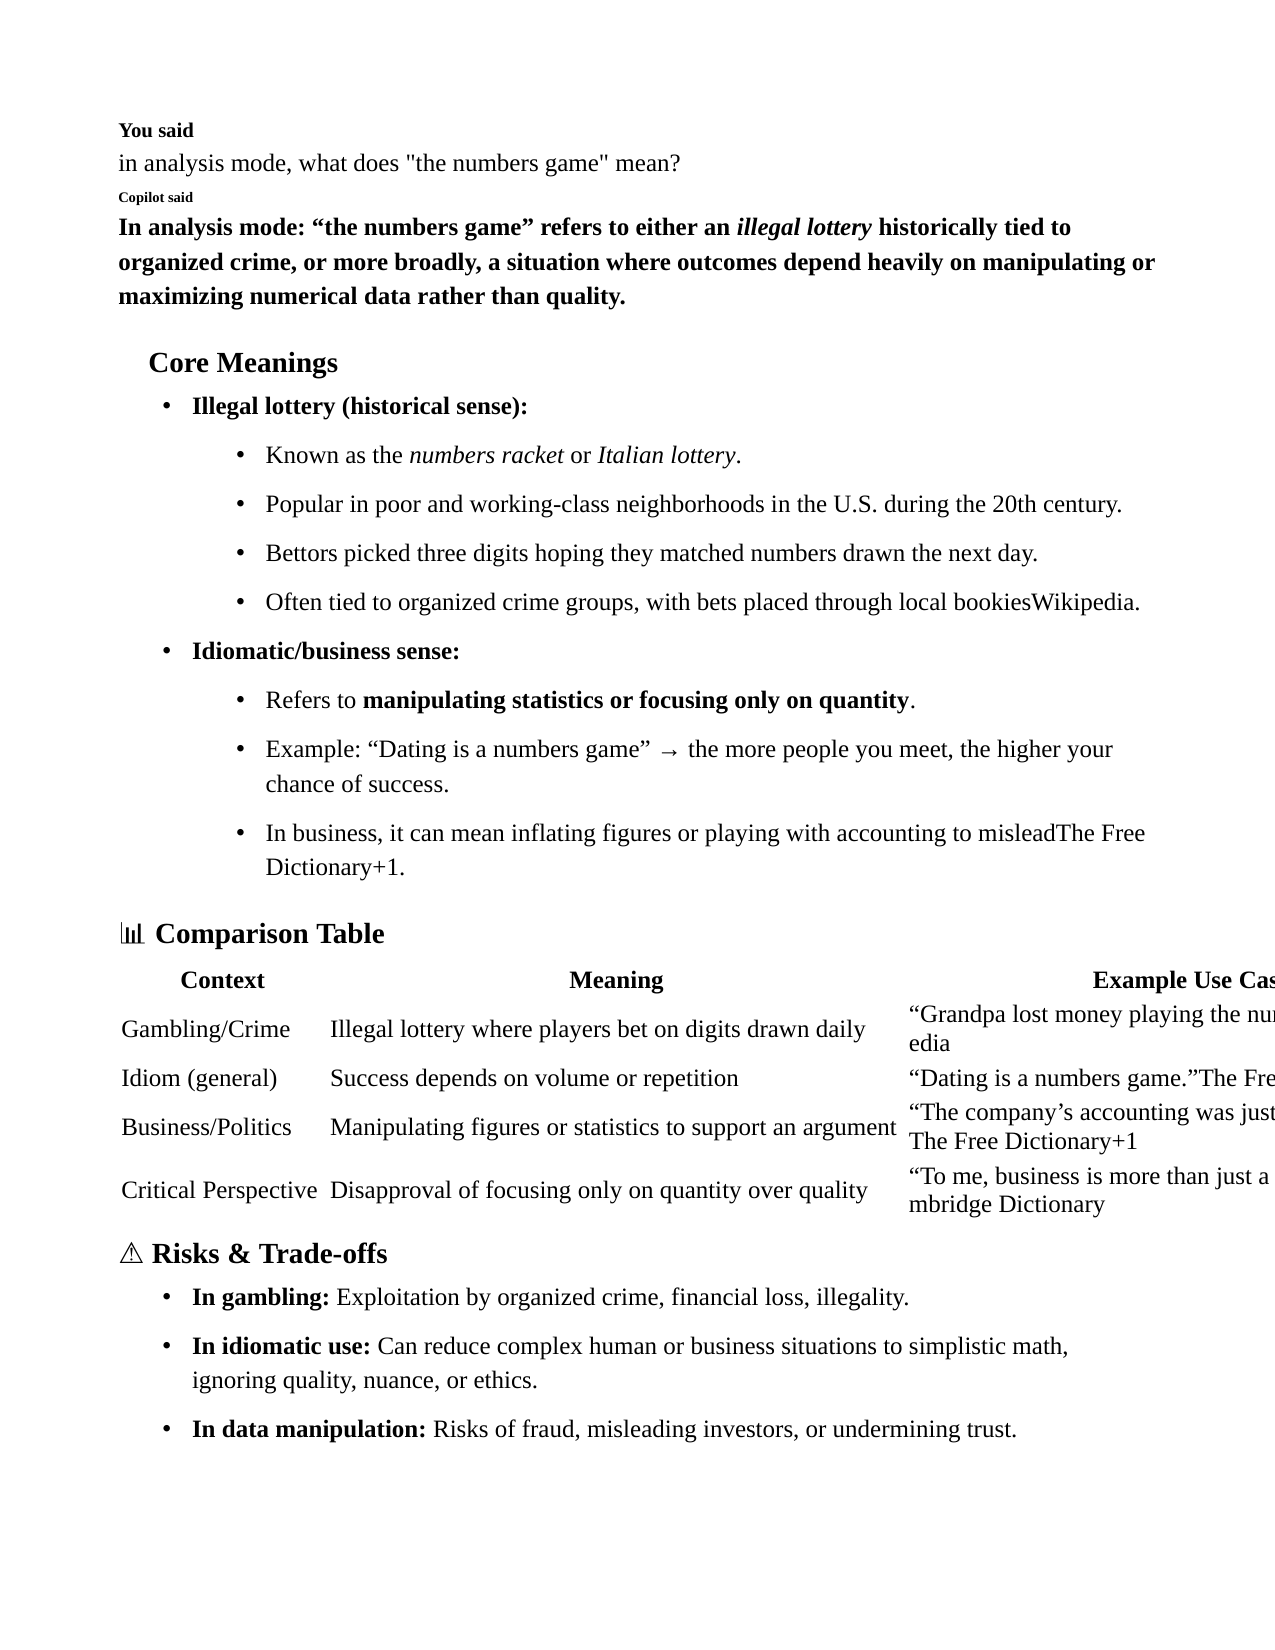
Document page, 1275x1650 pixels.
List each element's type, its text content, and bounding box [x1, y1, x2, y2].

table_header Context [118, 962, 327, 997]
table_cell “Dating is a numbers game.”The Free Dictionary [906, 1060, 1275, 1094]
table_cell Idiom (general) [118, 1060, 327, 1094]
table_cell Illegal lottery where players bet on digits drawn daily [327, 997, 906, 1060]
text In analysis mode: “the numbers game” refers to either an illegal lottery historically tied to organized crime, or more broadly, a situation where outcomes depend heavily on manipulating or maximizing numerical data rather than quality. [118, 212, 1157, 310]
list Often tied to organized crime groups, with bets placed through local bookiesWikipedia. [236, 587, 1157, 616]
table_header Example Use Case [906, 962, 1275, 997]
list In business, it can mean inflating figures or playing with accounting to misleadThe Free Dictionary+1. [236, 818, 1157, 881]
list Illegal lottery (historical sense): [162, 391, 1157, 419]
table_cell Success depends on volume or repetition [327, 1060, 906, 1094]
list In gambling: Exploitation by organized crime, financial loss, illegality. [162, 1282, 1157, 1311]
list In data manipulation: Risks of fraud, misleading investors, or undermining trust. [162, 1414, 1157, 1443]
text in analysis mode, what does "the numbers game" mean? [118, 148, 1157, 177]
subtitle Copilot said [118, 189, 1157, 206]
subtitle 📊 Comparison Table [118, 916, 1157, 949]
list Known as the numbers racket or Italian lottery. [236, 440, 1157, 469]
table_cell Manipulating figures or statistics to support an argument [327, 1095, 906, 1158]
list Example: “Dating is a numbers game” → the more people you meet, the higher your chance of success. [236, 734, 1157, 797]
table_cell “Grandpa lost money playing the numbers game.”Wikipedia [906, 997, 1275, 1060]
list Refers to manipulating statistics or focusing only on quantity. [236, 685, 1157, 714]
table_cell Gambling/Crime [118, 997, 327, 1060]
list Bettors picked three digits hoping they matched numbers drawn the next day. [236, 538, 1157, 567]
list Popular in poor and working‑class neighborhoods in the U.S. during the 20th century. [236, 489, 1157, 518]
table_header Meaning [327, 962, 906, 997]
subtitle ⚠️ Risks & Trade‑offs [118, 1236, 1157, 1269]
list Idiomatic/business sense: [162, 636, 1157, 665]
table_cell Critical Perspective [118, 1158, 327, 1221]
subtitle You said [118, 118, 1157, 142]
subtitle 📖 Core Meanings [118, 345, 1157, 378]
table_cell “The company’s accounting was just a numbers game.”The Free Dictionary+1 [906, 1095, 1275, 1158]
table_cell “To me, business is more than just a numbers game.”Cambridge Dictionary [906, 1158, 1275, 1221]
table_cell Disapproval of focusing only on quantity over quality [327, 1158, 906, 1221]
list In idiomatic use: Can reduce complex human or business situations to simplistic math, ignoring quality, nuance, or ethics. [162, 1331, 1157, 1394]
table_cell Business/Politics [118, 1095, 327, 1158]
